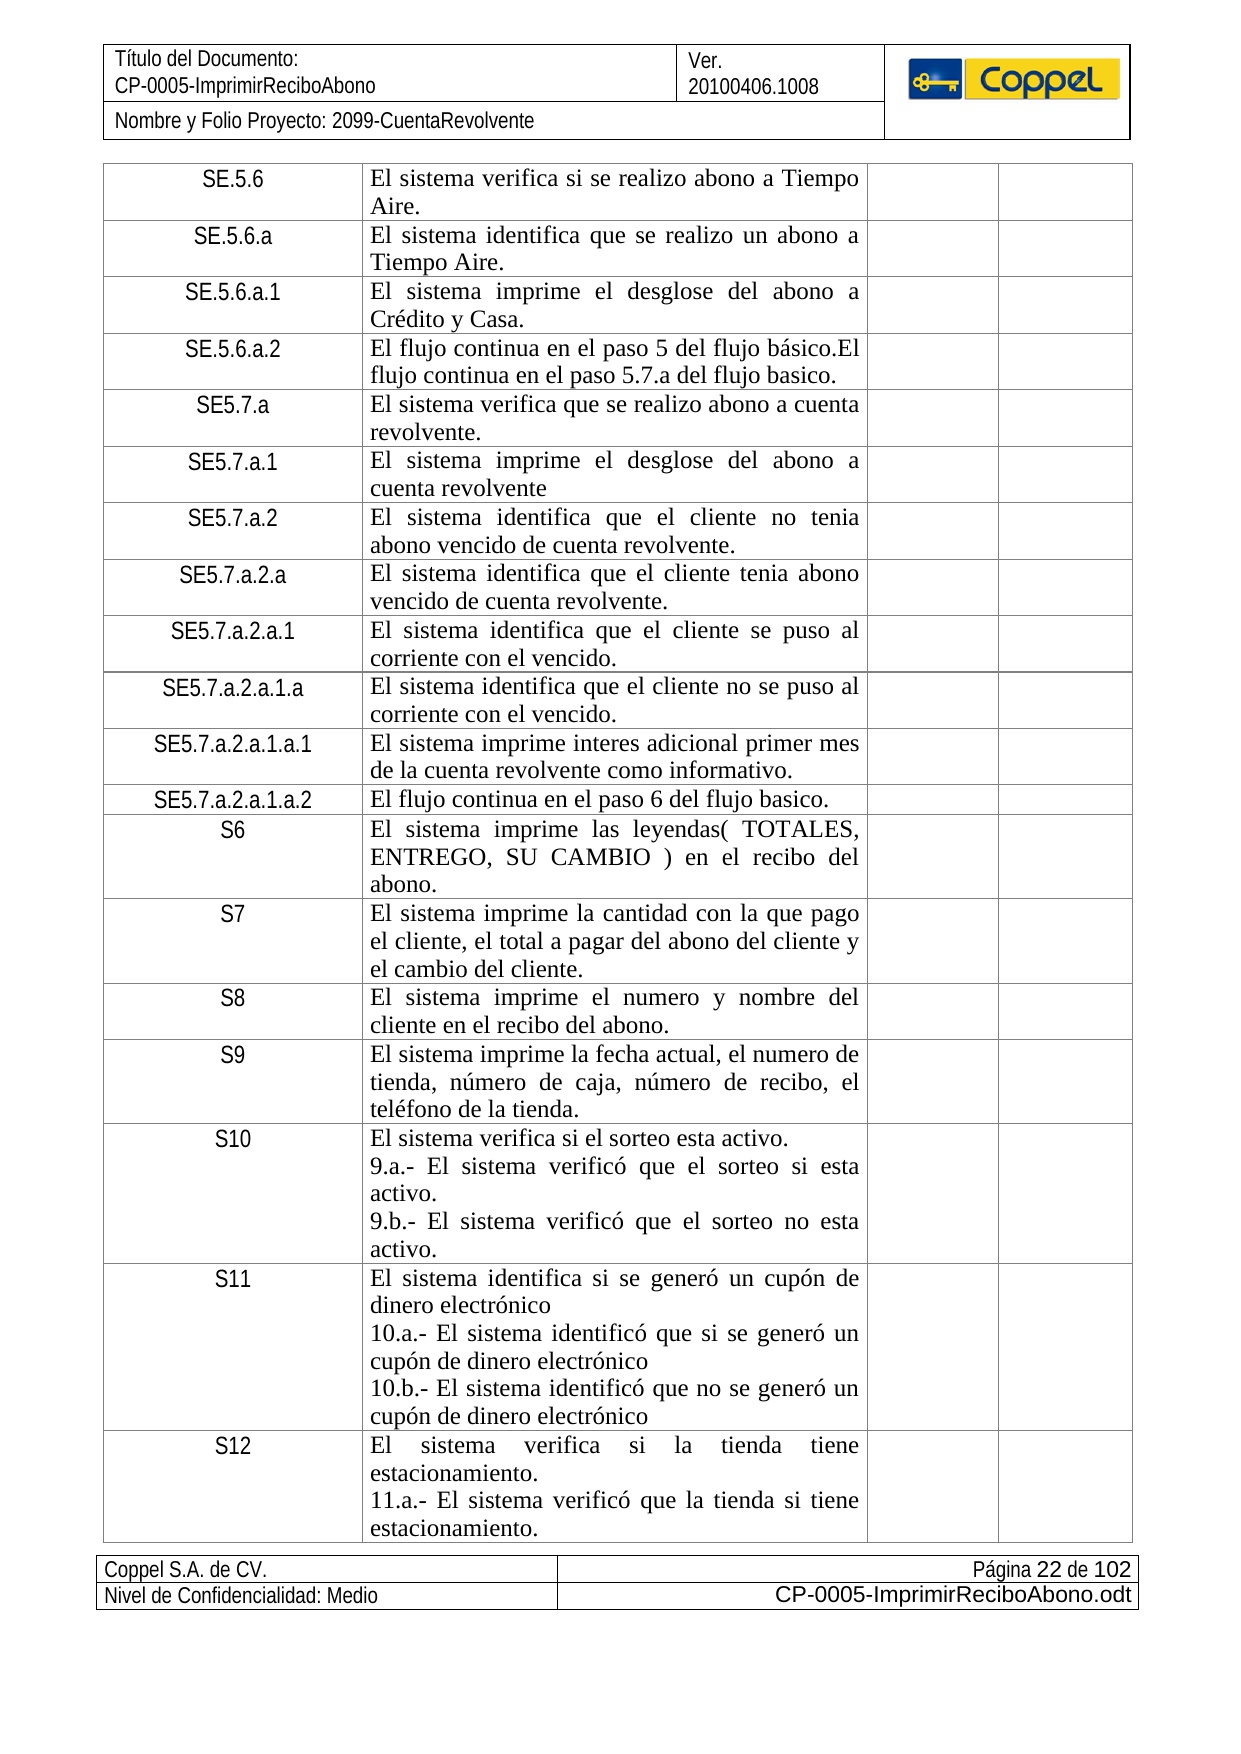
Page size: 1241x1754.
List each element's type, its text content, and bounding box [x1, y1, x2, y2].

table_cell El sistema identifica que se realizo un abono a Tiempo Aire. [363, 221, 867, 276]
table_cell [868, 899, 998, 982]
table_cell [999, 277, 1132, 333]
table_cell [868, 560, 998, 615]
table_cell [868, 221, 998, 276]
table_cell [999, 447, 1132, 502]
table_cell S8 [104, 984, 362, 1039]
table_cell [868, 785, 998, 814]
table_cell [999, 164, 1132, 220]
table_cell [999, 334, 1132, 389]
table_cell SE5.7.a.2.a.1.a.2 [104, 785, 362, 814]
table_cell El flujo continua en el paso 6 del flujo basico. [363, 785, 867, 814]
table_cell S10 [104, 1124, 362, 1263]
table_cell SE5.7.a.2.a.1.a.1 [104, 729, 362, 784]
table_cell [999, 1124, 1132, 1263]
table_cell S11 [104, 1264, 362, 1430]
table_cell [999, 390, 1132, 446]
table_cell [868, 503, 998, 558]
table_cell [999, 984, 1132, 1039]
table_cell [868, 1431, 998, 1542]
table_cell El sistema imprime el numero y nombre del cliente en el recibo del abono. [363, 984, 867, 1039]
table_cell El sistema imprime la fecha actual, el numero de tienda, número de caja, número de recibo, el teléfono de la tienda. [363, 1040, 867, 1123]
table_cell [868, 815, 998, 898]
table_cell El sistema imprime el desglose del abono a cuenta revolvente [363, 447, 867, 502]
table_cell SE5.7.a.2.a.1 [104, 616, 362, 671]
table_cell [868, 1264, 998, 1430]
table_cell S7 [104, 899, 362, 982]
table_cell SE5.7.a [104, 390, 362, 446]
table_cell [999, 616, 1132, 671]
table_cell S6 [104, 815, 362, 898]
table_cell SE5.7.a.2.a [104, 560, 362, 615]
table_cell [868, 673, 998, 728]
table_cell [999, 503, 1132, 558]
table_cell El sistema verifica que se realizo abono a cuenta revolvente. [363, 390, 867, 446]
table_cell SE.5.6.a [104, 221, 362, 276]
table_cell El sistema imprime interes adicional primer mes de la cuenta revolvente como informativo. [363, 729, 867, 784]
table_cell El sistema verifica si el sorteo esta activo. 9.a.- El sistema verificó que el sorteo si esta activo. 9.b.- El sistema verificó que el sorteo no esta activo. [363, 1124, 867, 1263]
table_cell S12 [104, 1431, 362, 1542]
table_cell El sistema identifica que el cliente no se puso al corriente con el vencido. [363, 673, 867, 728]
table_cell [868, 334, 998, 389]
table_cell [868, 616, 998, 671]
table_cell [999, 815, 1132, 898]
table_cell [868, 447, 998, 502]
table_cell [999, 1431, 1132, 1542]
table_cell [999, 221, 1132, 276]
table_cell [999, 560, 1132, 615]
table_cell [868, 1124, 998, 1263]
table_cell El sistema imprime las leyendas( TOTALES, ENTREGO, SU CAMBIO ) en el recibo del abono. [363, 815, 867, 898]
table_cell SE.5.6.a.1 [104, 277, 362, 333]
table_cell El sistema imprime la cantidad con la que pago el cliente, el total a pagar del abono del cliente y el cambio del cliente. [363, 899, 867, 982]
table_cell El sistema verifica si se realizo abono a Tiempo Aire. [363, 164, 867, 220]
table_cell SE5.7.a.2 [104, 503, 362, 558]
table_cell [868, 984, 998, 1039]
table_cell SE5.7.a.2.a.1.a [104, 673, 362, 728]
table_cell El sistema identifica que el cliente se puso al corriente con el vencido. [363, 616, 867, 671]
table_cell [999, 729, 1132, 784]
table_cell SE5.7.a.1 [104, 447, 362, 502]
table_cell [868, 1040, 998, 1123]
table_cell El sistema identifica que el cliente no tenia abono vencido de cuenta revolvente. [363, 503, 867, 558]
table_cell El sistema imprime el desglose del abono a Crédito y Casa. [363, 277, 867, 333]
table_cell [999, 673, 1132, 728]
table_cell [999, 1040, 1132, 1123]
table_cell [868, 729, 998, 784]
table_cell SE.5.6 [104, 164, 362, 220]
table_cell SE.5.6.a.2 [104, 334, 362, 389]
table_cell El sistema verifica si la tienda tiene estacionamiento. 11.a.- El sistema verificó que la tienda si tiene estacionamiento. [363, 1431, 867, 1542]
table_cell [868, 277, 998, 333]
table_cell S9 [104, 1040, 362, 1123]
table_cell [999, 899, 1132, 982]
table_cell El flujo continua en el paso 5 del flujo básico.El flujo continua en el paso 5.7.a del flujo basico. [363, 334, 867, 389]
table_cell [999, 785, 1132, 814]
table_cell El sistema identifica si se generó un cupón de dinero electrónico 10.a.- El sistema identificó que si se generó un cupón de dinero electrónico 10.b.- El sistema identificó que no se generó un cupón de dinero electrónico [363, 1264, 867, 1430]
table_cell El sistema identifica que el cliente tenia abono vencido de cuenta revolvente. [363, 560, 867, 615]
table_cell [868, 164, 998, 220]
table_cell [868, 390, 998, 446]
table_cell [999, 1264, 1132, 1430]
